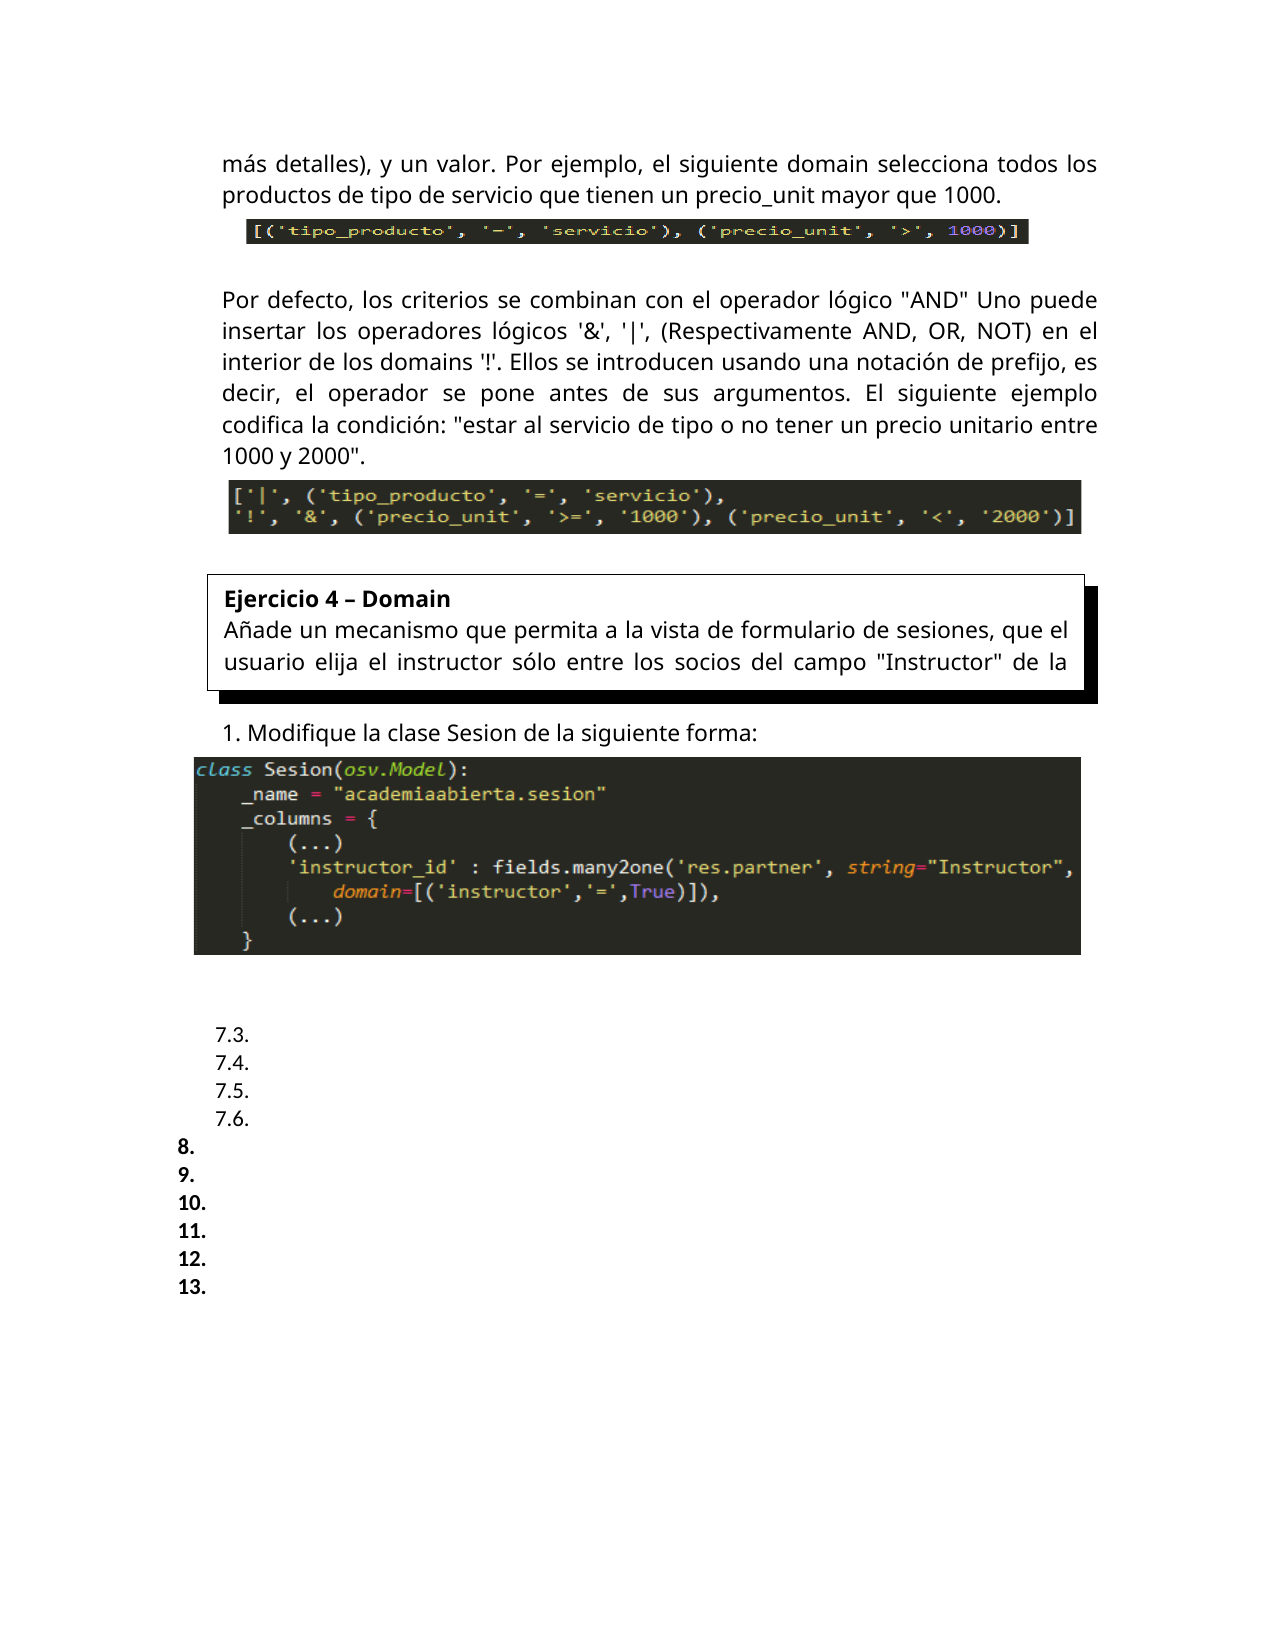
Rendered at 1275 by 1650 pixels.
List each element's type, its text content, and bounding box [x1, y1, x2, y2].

text 1. Modifique la clase Sesion de la siguiente forma: [222, 717, 1098, 748]
picture [246, 219, 1029, 244]
picture [228, 480, 1082, 534]
text Por defecto, los criterios se combinan con el operador lógico "AND" Uno puede insertar los operadores lógicos '&', '|', (Respectivamente AND, OR, NOT) en el interior de los domains '!'. Ellos se introducen usando una notación de prefijo, es decir, el operador se pone antes de sus argumentos. El siguiente ejemplo codifica la condición: "estar al servicio de tipo o no tener un precio unitario entre 1000 y 2000". [222, 283, 1098, 471]
text Añade un mecanismo que permita a la vista de formulario de sesiones, que el usuario elija el instructor sólo entre los socios del campo "Instructor" de la cual se establece "True". [224, 614, 1068, 682]
text Ejercicio 4 – Domain [224, 583, 1068, 614]
text más detalles), y un valor. Por ejemplo, el siguiente domain selecciona todos los productos de tipo de servicio que tienen un precio_unit mayor que 1000. [222, 148, 1098, 210]
picture [193, 757, 1081, 955]
